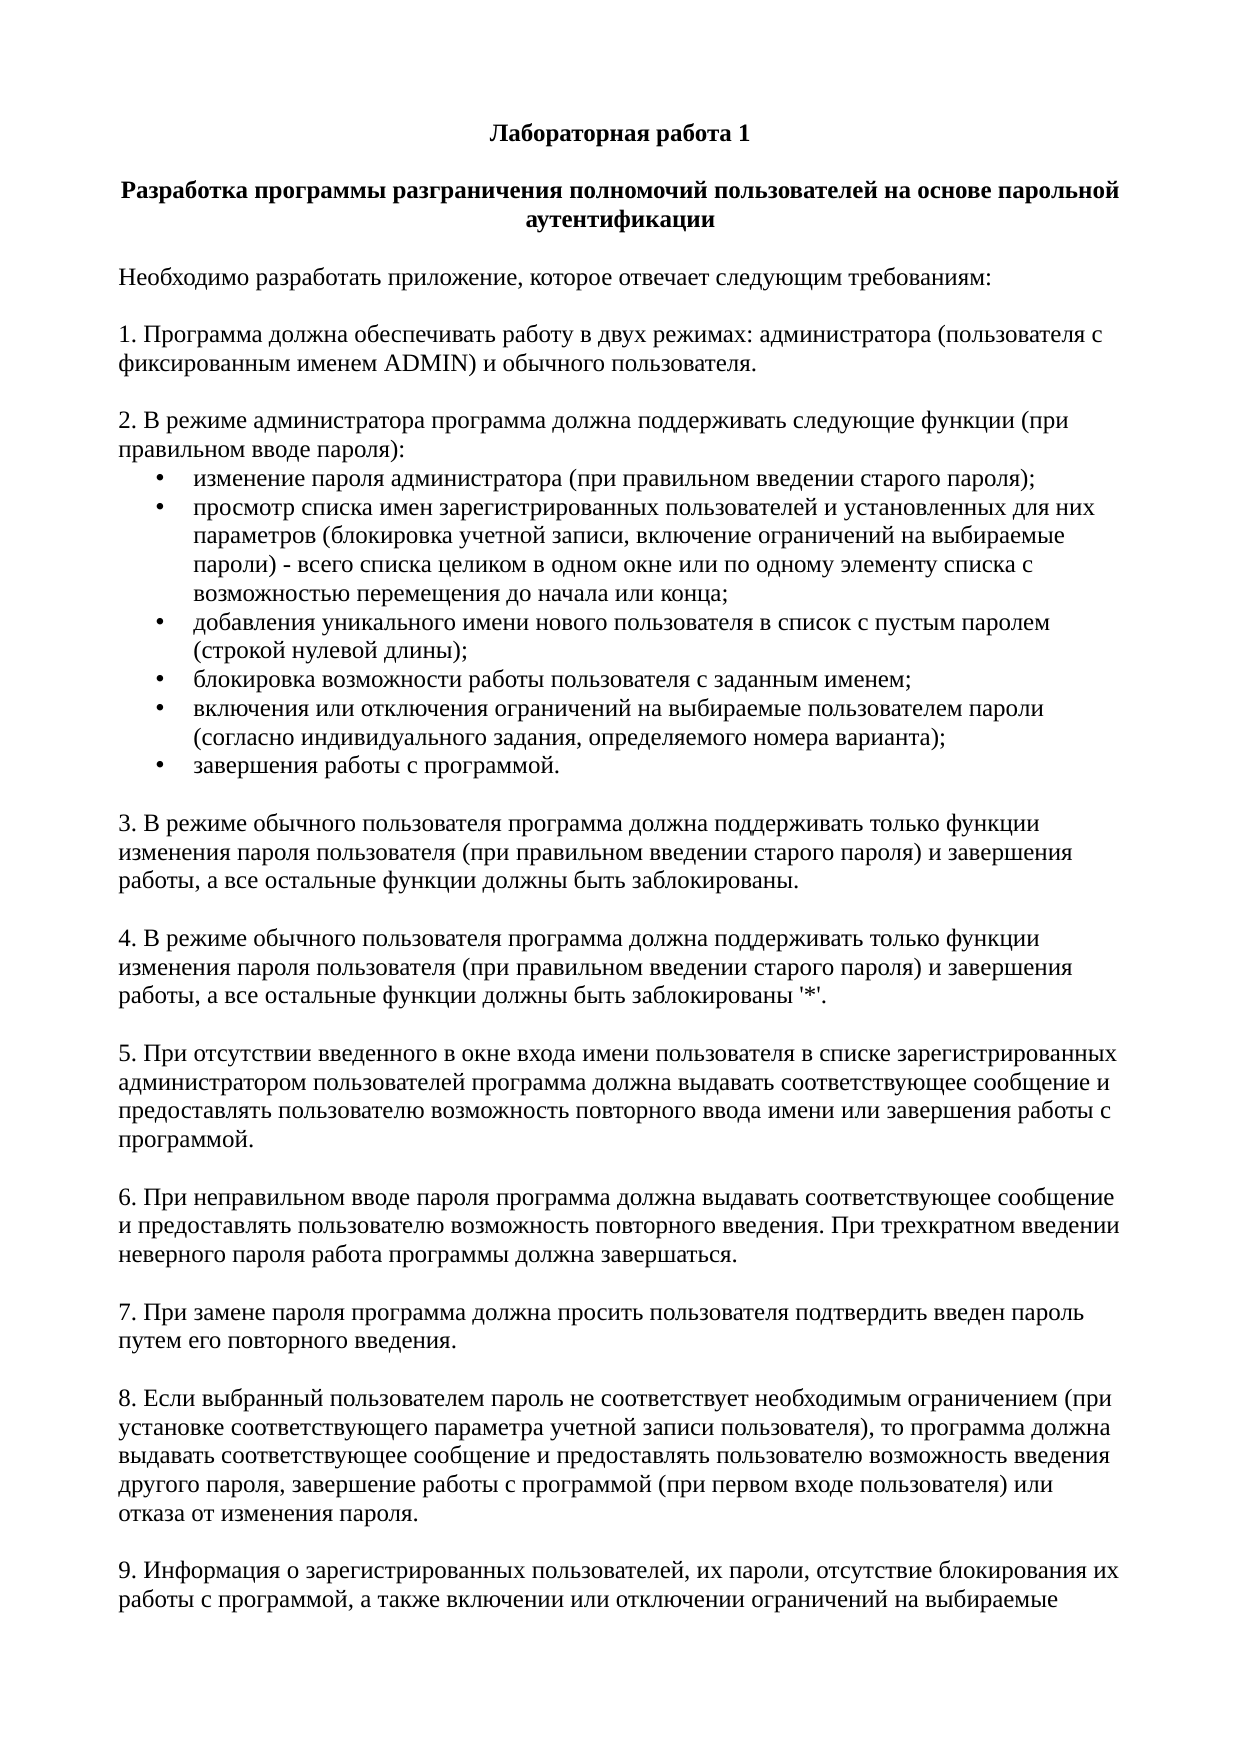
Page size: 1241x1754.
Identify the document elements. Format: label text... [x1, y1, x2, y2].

text 9. Информация о зарегистрированных пользователей, их пароли, отсутствие блокирования их работы с программой, а также включении или отключении ограничений на выбираемые [118, 1556, 1122, 1613]
list изменение пароля администратора (при правильном введении старого пароля); [156, 463, 1122, 492]
text Необходимо разработать приложение, которое отвечает следующим требованиям: [118, 262, 1122, 291]
text Лабораторная работа 1 [118, 118, 1122, 147]
text 4. В режиме обычного пользователя программа должна поддерживать только функции изменения пароля пользователя (при правильном введении старого пароля) и завершения работы, а все остальные функции должны быть заблокированы '*'. [118, 923, 1122, 1009]
list просмотр списка имен зарегистрированных пользователей и установленных для них параметров (блокировка учетной записи, включение ограничений на выбираемые пароли) - всего списка целиком в одном окне или по одному элементу списка с возможностью перемещения до начала или конца; [156, 492, 1122, 607]
list завершения работы с программой. [156, 751, 1122, 779]
list блокировка возможности работы пользователя с заданным именем; [156, 664, 1122, 693]
text 7. При замене пароля программа должна просить пользователя подтвердить введен пароль путем его повторного введения. [118, 1297, 1122, 1354]
list добавления уникального имени нового пользователя в список с пустым паролем (строкой нулевой длины); [156, 607, 1122, 664]
text 8. Если выбранный пользователем пароль не соответствует необходимым ограничением (при установке соответствующего параметра учетной записи пользователя), то программа должна выдавать соответствующее сообщение и предоставлять пользователю возможность введения другого пароля, завершение работы с программой (при первом входе пользователя) или отказа от изменения пароля. [118, 1383, 1122, 1527]
list включения или отключения ограничений на выбираемые пользователем пароли (согласно индивидуального задания, определяемого номера варианта); [156, 693, 1122, 751]
text 6. При неправильном вводе пароля программа должна выдавать соответствующее сообщение и предоставлять пользователю возможность повторного введения. При трехкратном введении неверного пароля работа программы должна завершаться. [118, 1182, 1122, 1268]
text 5. При отсутствии введенного в окне входа имени пользователя в списке зарегистрированных администратором пользователей программа должна выдавать соответствующее сообщение и предоставлять пользователю возможность повторного ввода имени или завершения работы с программой. [118, 1038, 1122, 1153]
text 3. В режиме обычного пользователя программа должна поддерживать только функции изменения пароля пользователя (при правильном введении старого пароля) и завершения работы, а все остальные функции должны быть заблокированы. [118, 808, 1122, 894]
text 2. В режиме администратора программа должна поддерживать следующие функции (при правильном вводе пароля): [118, 406, 1122, 463]
text 1. Программа должна обеспечивать работу в двух режимах: администратора (пользователя с фиксированным именем ADMIN) и обычного пользователя. [118, 319, 1122, 377]
text Разработка программы разграничения полномочий пользователей на основе парольной аутентификации [118, 176, 1122, 233]
